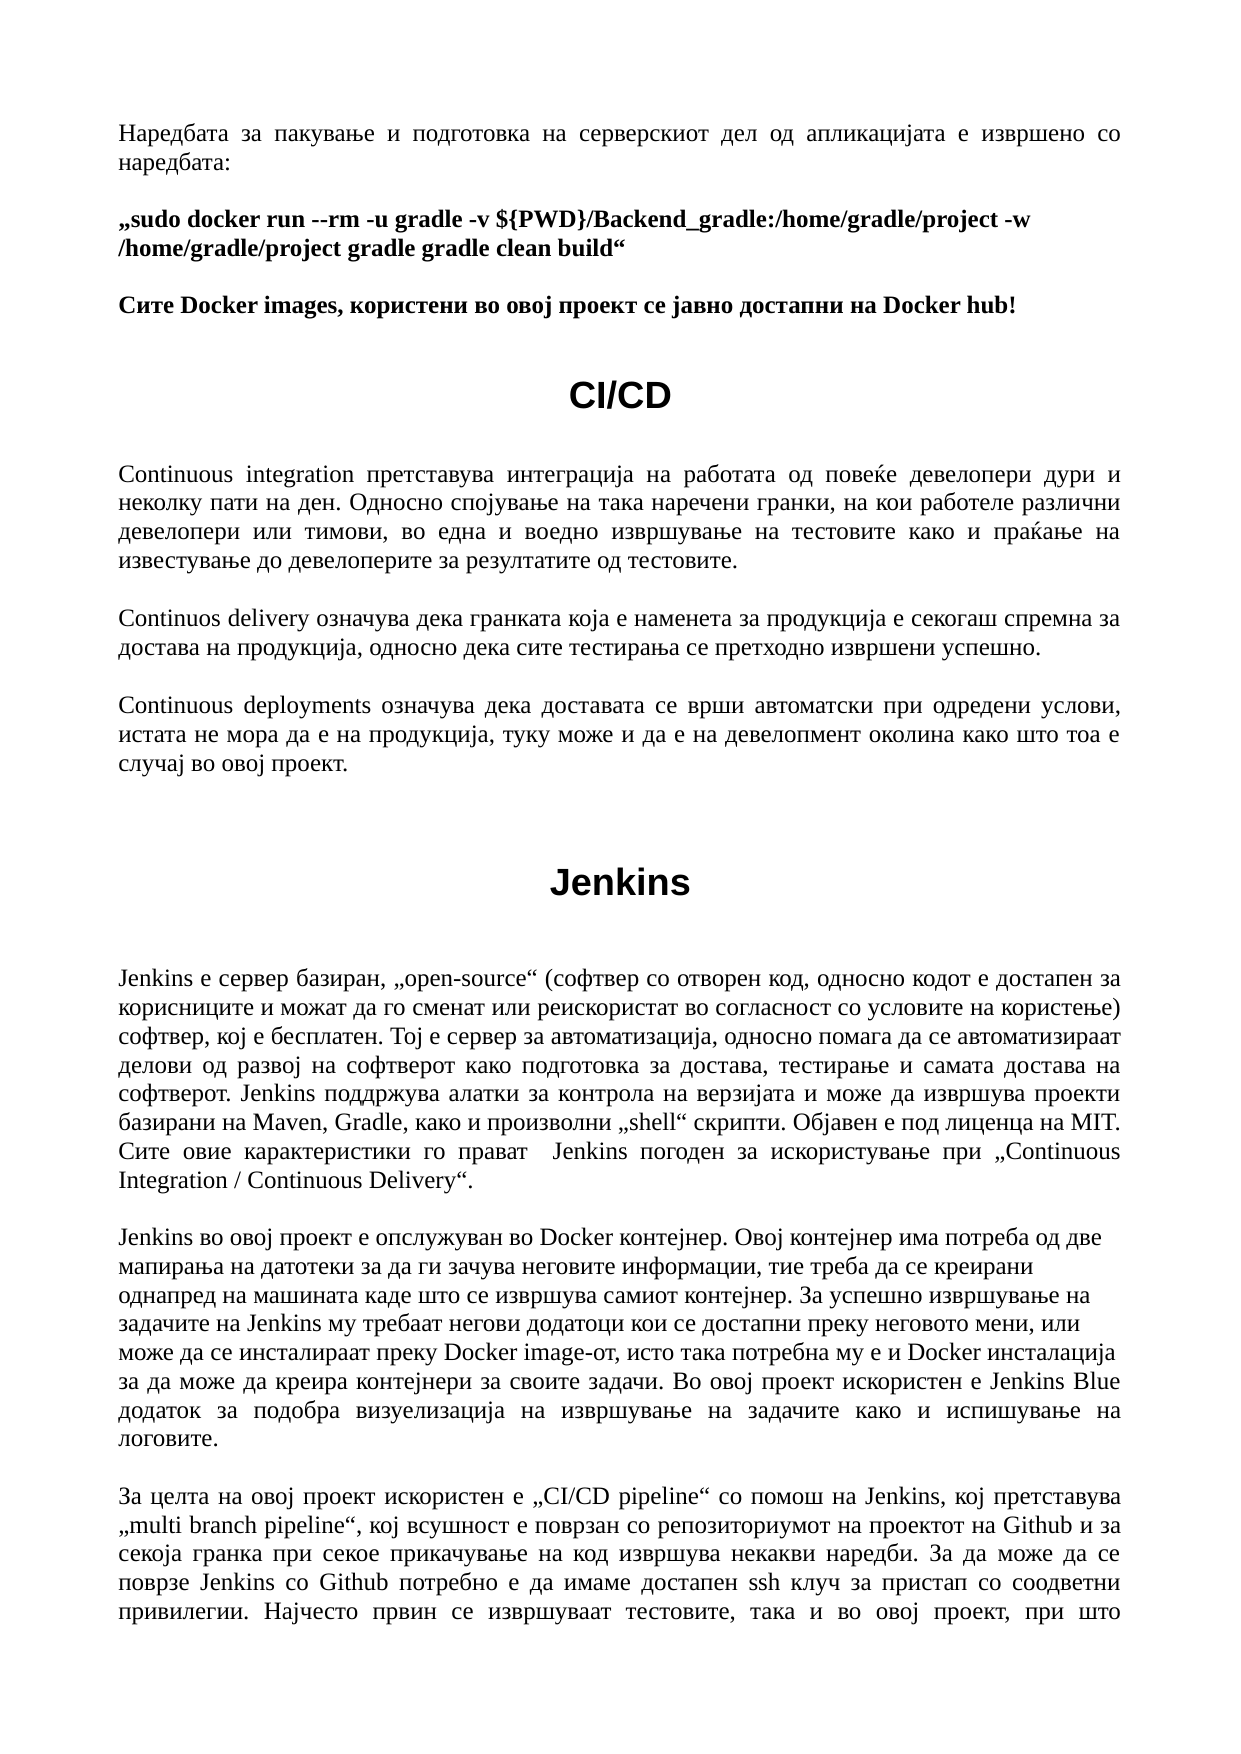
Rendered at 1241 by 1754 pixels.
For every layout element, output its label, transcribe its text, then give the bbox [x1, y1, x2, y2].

text Jenkins во овој проект е опслужуван во Docker контејнер. Овој контејнер има потреба од две [118, 1222, 1122, 1251]
subtitle CI/CD [118, 373, 1122, 417]
text за да може да креира контејнери за своите задачи. Во овој проект искористен е Jenkins Blue додаток за подобра визуелизација на извршување на задачите како и испишување на логовите. [118, 1366, 1122, 1452]
text За целта на овој проект искористен е „CI/CD pipeline“ со помош на Jenkins, кој претставува „multi branch pipeline“, кој всушност е поврзан со репозиториумот на проектот на Github и за секоја гранка при секое прикачување на код извршува некакви наредби. За да може да се поврзе Jenkins со Github потребно е да имаме достапен ssh клуч за пристап со соодветни привилегии. Најчесто првин се извршуваат тестовите, така и во овој проект, при што [118, 1481, 1122, 1625]
text однапред на машината каде што се извршува самиот контејнер. За успешно извршување на [118, 1280, 1122, 1308]
text Наредбата за пакување и подготовка на серверскиот дел од апликацијата е извршено со наредбата: [118, 118, 1122, 176]
text Continuos delivery означува дека гранката која е наменета за продукција е секогаш спремна за достава на продукција, односно дека сите тестирања се претходно извршени успешно. [118, 603, 1122, 661]
text „sudo docker run --rm -u gradle -v ${PWD}/Backend_gradle:/home/gradle/project -w [118, 204, 1122, 233]
text може да се инсталираат преку Docker image-от, исто така потребна му е и Docker инсталација [118, 1337, 1122, 1366]
text задачите на Jenkins му требаат негови додатоци кои се достапни преку неговото мени, или [118, 1308, 1122, 1337]
text мапирања на датотеки за да ги зачува неговите информации, тие треба да се креирани [118, 1251, 1122, 1280]
text Continuous deployments означува дека доставата се врши автоматски при одредени услови, истата не мора да е на продукција, туку може и да е на девелопмент околина како што тоа е случај во овој проект. [118, 690, 1122, 776]
text Jenkins e сервер базиран, „open-source“ (софтвер со отворен код, односно кодот е достапен за корисниците и можат да го сменат или реискористат во согласност со условите на користење) софтвер, кој е бесплатен. Тој е сервер за автоматизација, односно помага да се автоматизираат делови од развој на софтверот како подготовка за достава, тестирање и самата достава на софтверот. Jenkins поддржува алатки за контрола на верзијата и може да извршува проекти базирани на Maven, Gradle, како и произволни „shell“ скрипти. Објавен е под лиценца на MIT. Сите овие карактеристики го прават Jenkins погоден за искористување при „Continuous Integration / Continuous Delivery“. [118, 963, 1122, 1193]
text Continuous integration претставува интеграција на работата од повеќе девелопери дури и неколку пати на ден. Односно спојување на така наречени гранки, на кои работеле различни девелопери или тимови, во една и воедно извршување на тестовите како и праќање на известување до девелоперите за резултатите од тестовите. [118, 459, 1122, 574]
text Сите Docker images, користени во овој проект се јавно достапни на Docker hub! [118, 291, 1122, 319]
subtitle Jenkins [118, 860, 1122, 903]
text /home/gradle/project gradle gradle clean build“ [118, 233, 1122, 262]
